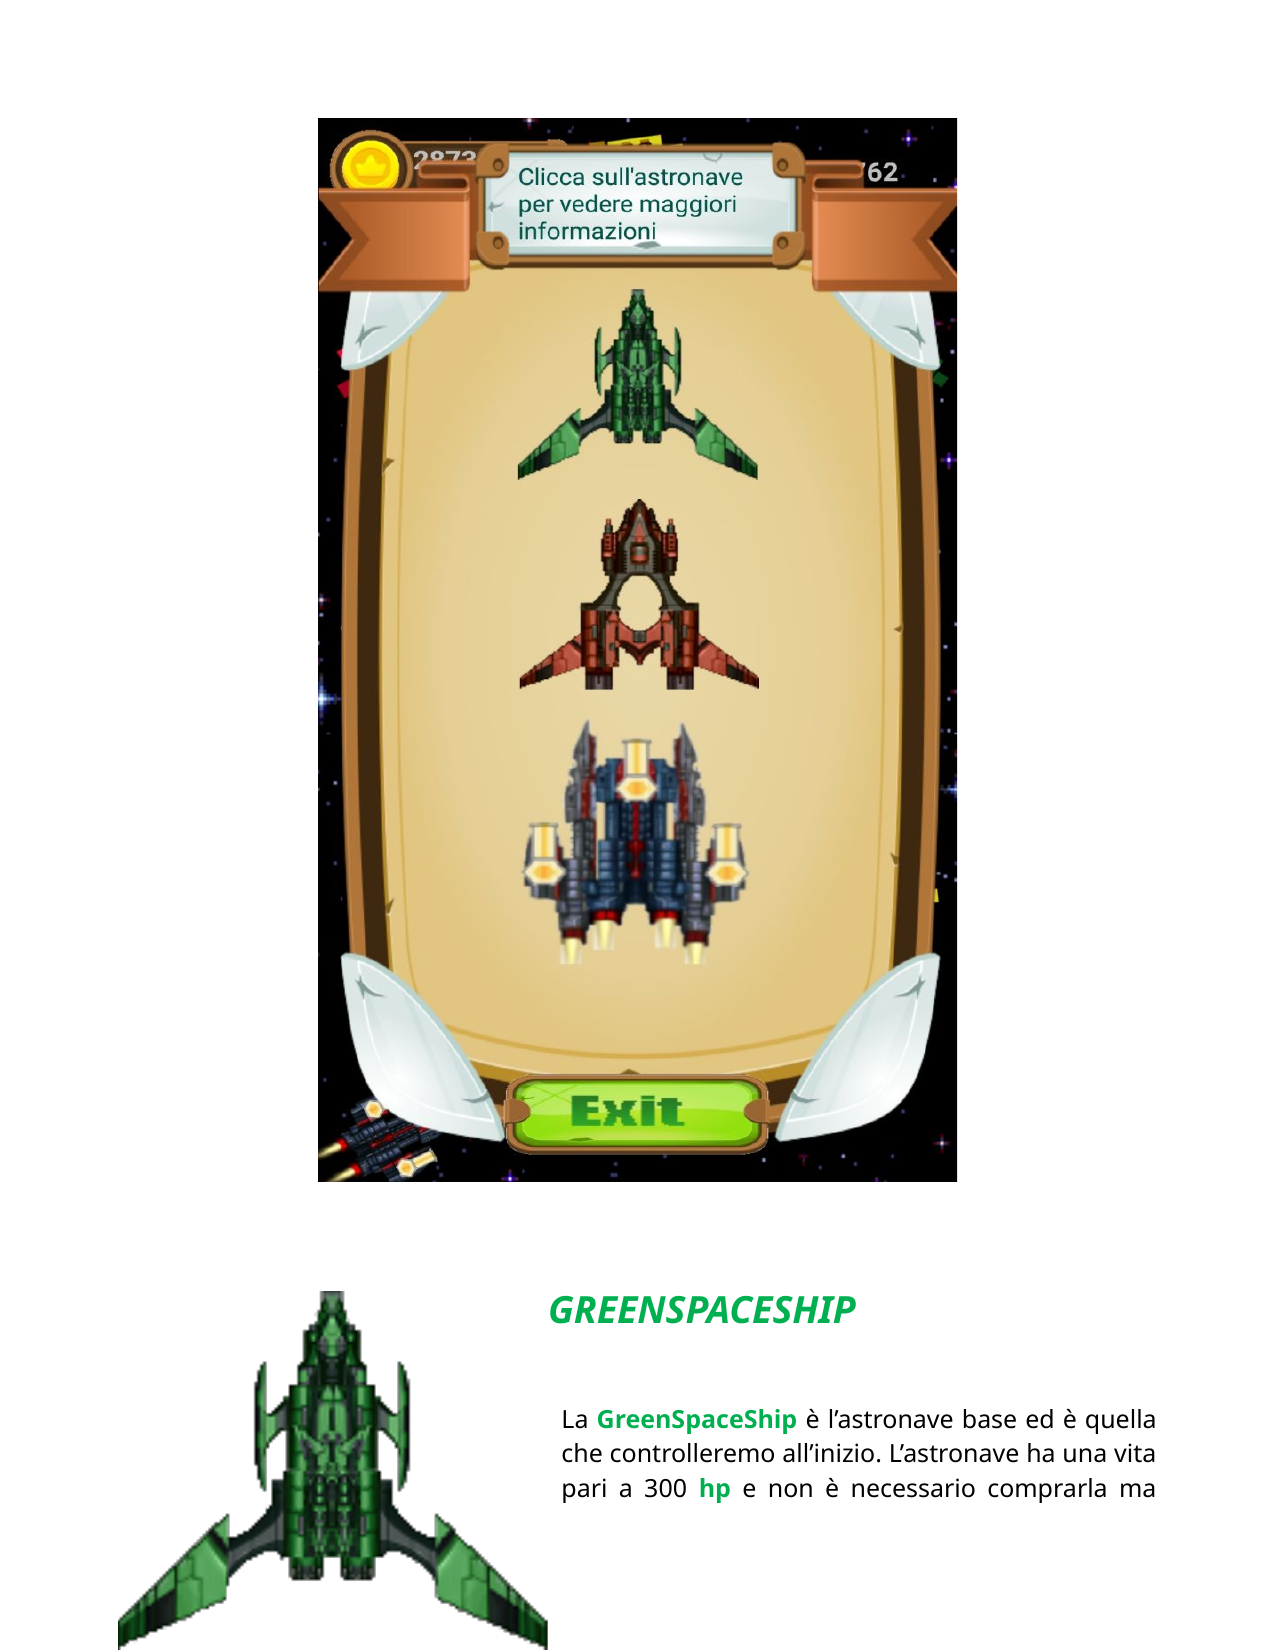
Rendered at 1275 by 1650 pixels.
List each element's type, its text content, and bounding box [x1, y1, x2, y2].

subtitle GREENSPACESHIP [118, 1283, 1157, 1334]
text La GreenSpaceShip è l’astronave base ed è quella che controlleremo all’inizio. L’astronave ha una vita pari a 300 hp e non è necessario comprarla ma [561, 1402, 1157, 1504]
